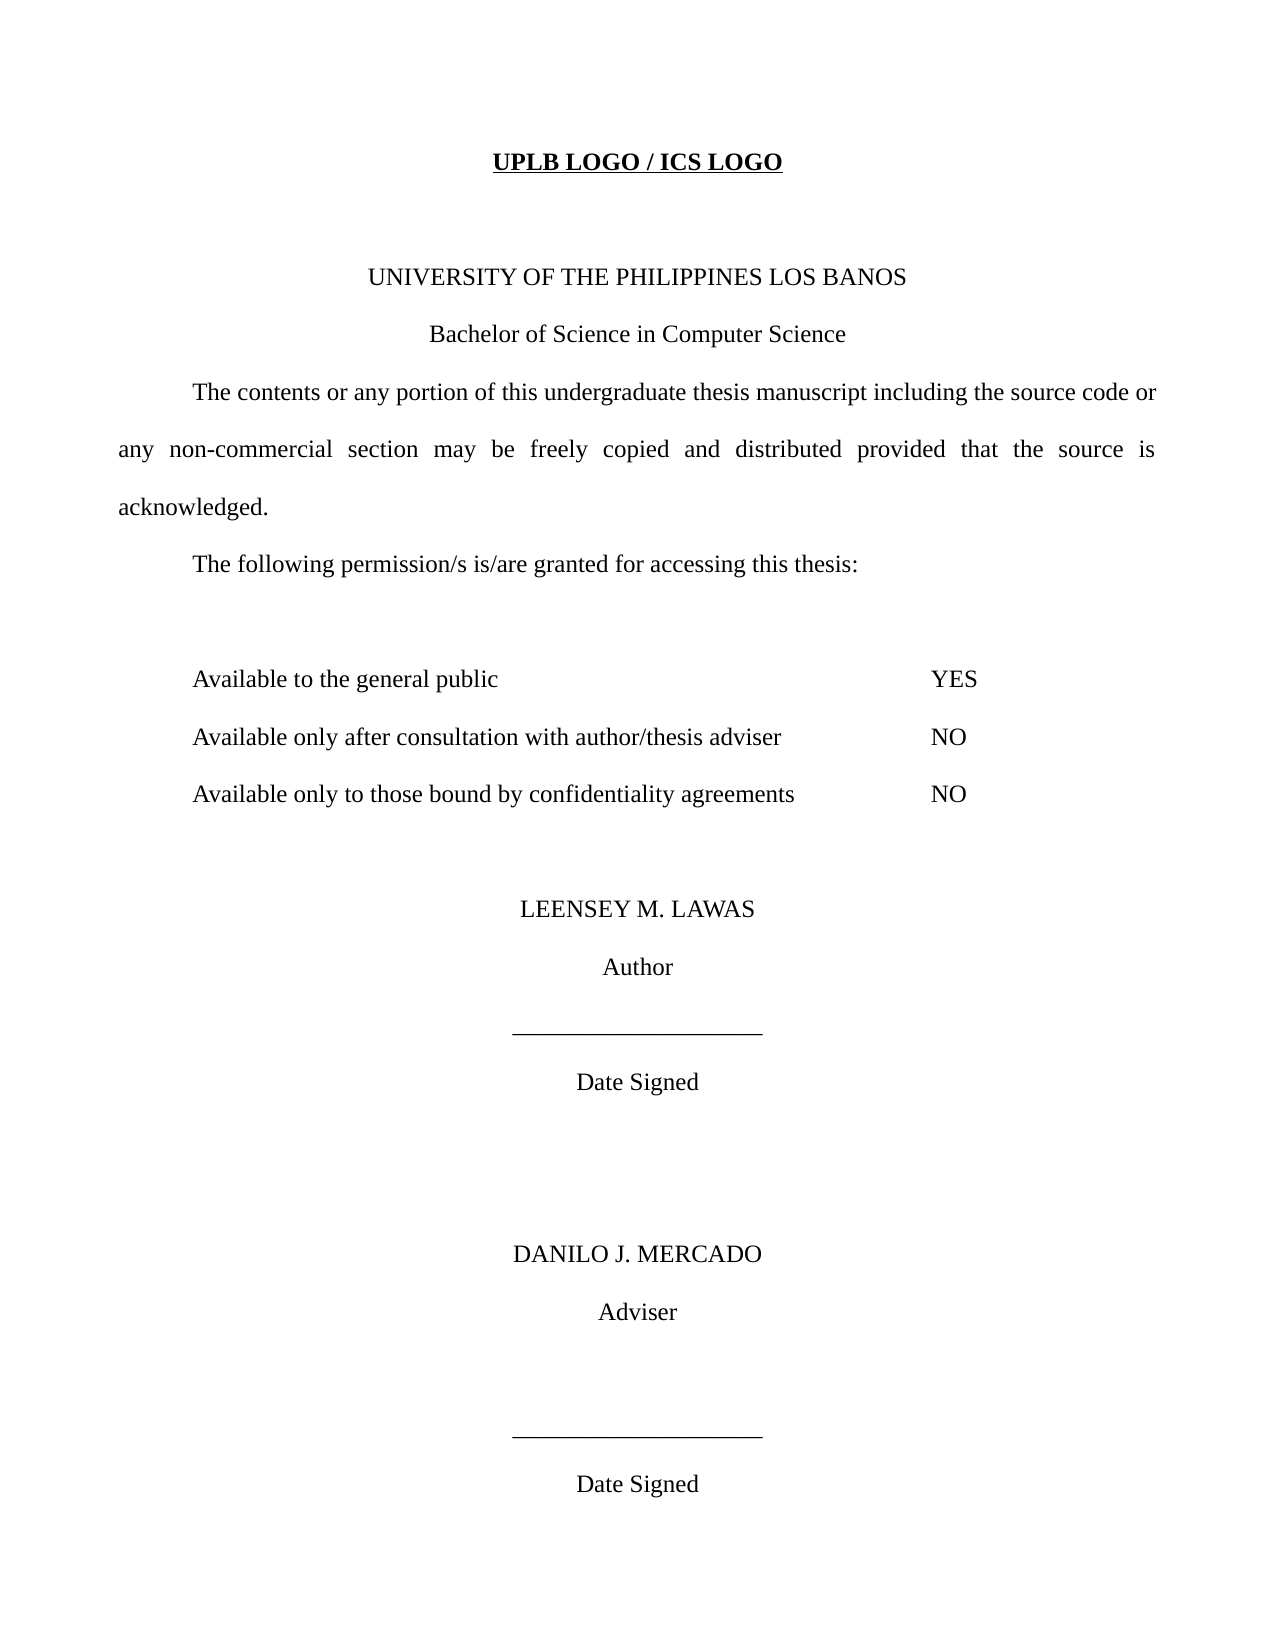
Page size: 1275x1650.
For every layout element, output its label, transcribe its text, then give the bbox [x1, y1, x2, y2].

text Available only after consultation with author/thesis adviser NO [118, 722, 1157, 751]
text The contents or any portion of this undergraduate thesis manuscript including the source code or any non-commercial section may be freely copied and distributed provided that the source is acknowledged. [118, 377, 1157, 521]
text Date Signed [118, 1469, 1157, 1498]
text UPLB LOGO / ICS LOGO [118, 147, 1157, 176]
text Available to the general public YES [118, 664, 1157, 693]
text LEENSEY M. LAWAS [118, 894, 1157, 923]
text Adviser [118, 1297, 1157, 1326]
text Author [118, 952, 1157, 981]
text UNIVERSITY OF THE PHILIPPINES LOS BANOS Bachelor of Science in Computer Science [118, 262, 1157, 348]
text ____________________ [118, 1412, 1157, 1441]
text The following permission/s is/are granted for accessing this thesis: [118, 549, 1157, 578]
text DANILO J. MERCADO [118, 1239, 1157, 1268]
text ____________________ [118, 1009, 1157, 1038]
text Date Signed [118, 1067, 1157, 1096]
text Available only to those bound by confidentiality agreements NO [118, 779, 1157, 808]
